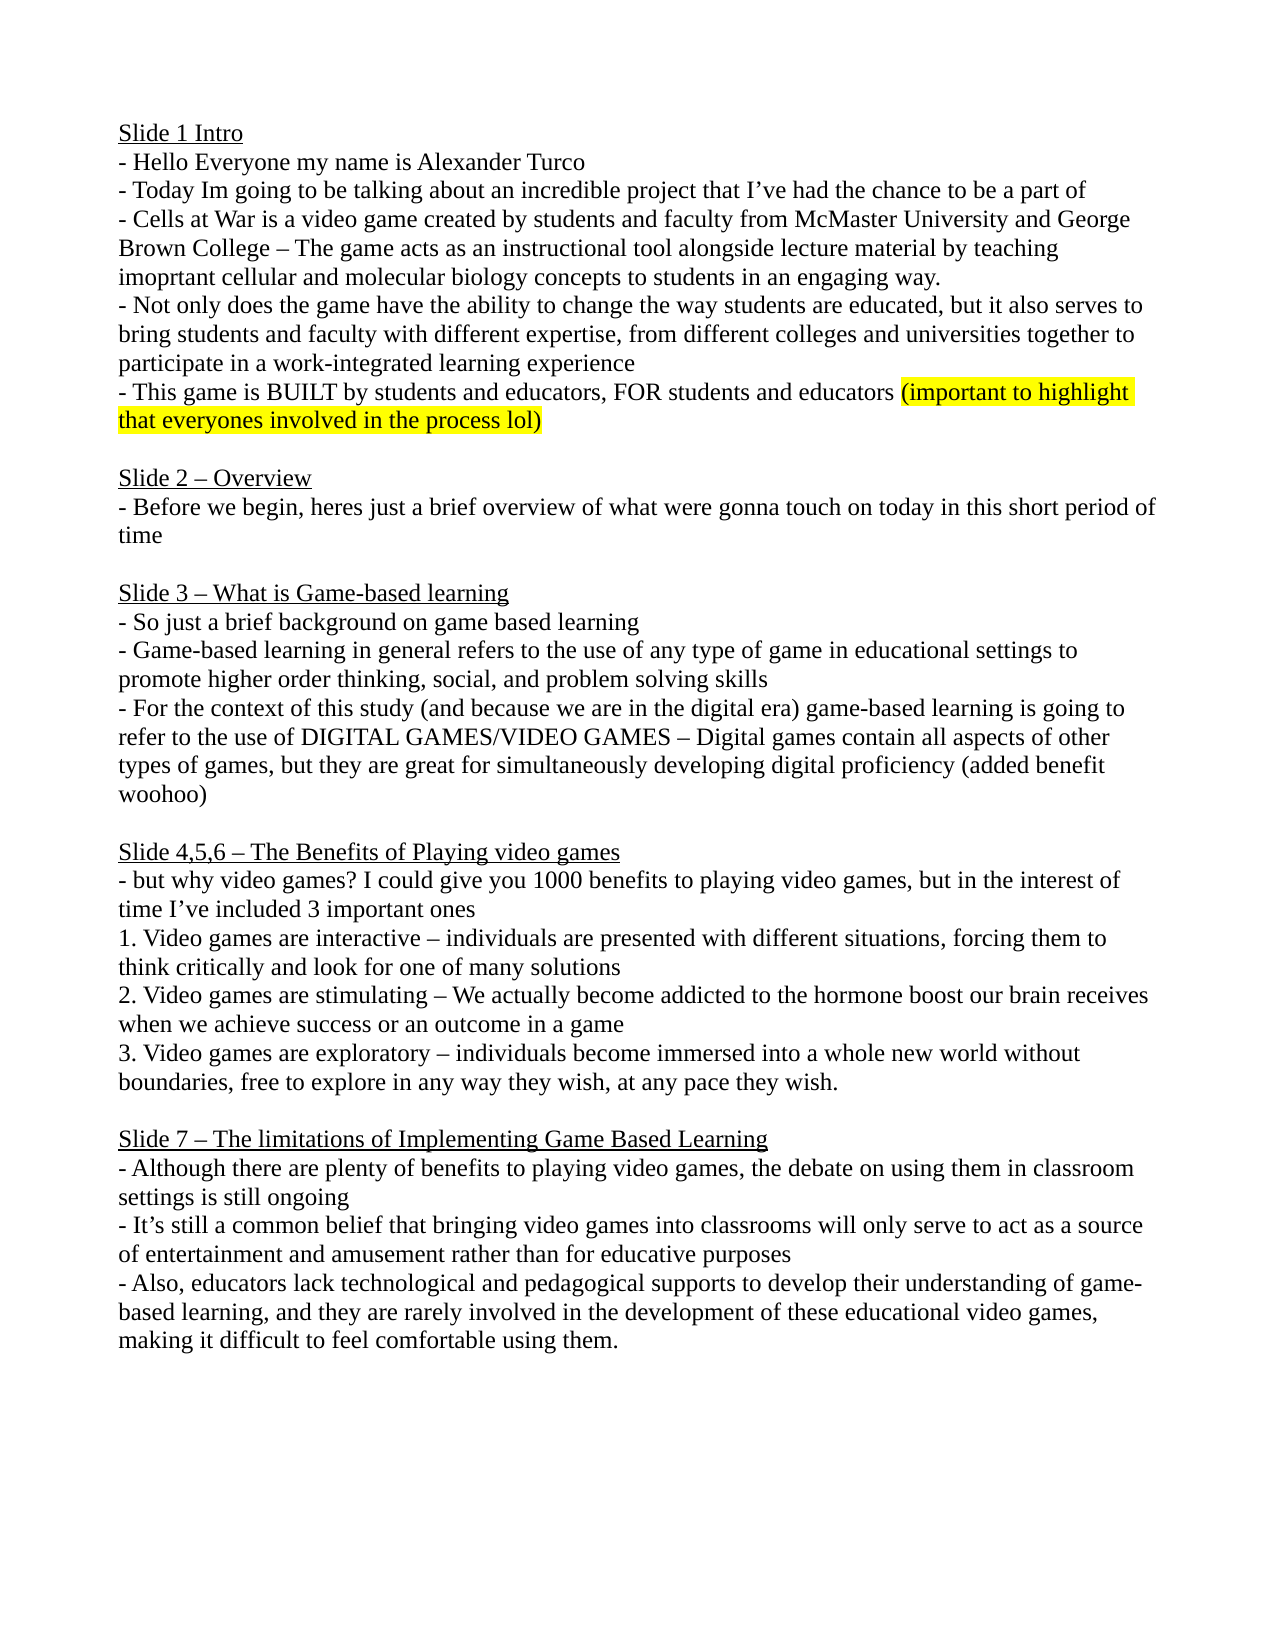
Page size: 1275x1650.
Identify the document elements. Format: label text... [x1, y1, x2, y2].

text - For the context of this study (and because we are in the digital era) game-based learning is going to refer to the use of DIGITAL GAMES/VIDEO GAMES – Digital games contain all aspects of other types of games, but they are great for simultaneously developing digital proficiency (added benefit woohoo) [118, 693, 1157, 808]
text Slide 2 – Overview [118, 463, 1157, 492]
text - Hello Everyone my name is Alexander Turco [118, 147, 1157, 176]
text 1. Video games are interactive – individuals are presented with different situations, forcing them to think critically and look for one of many solutions [118, 923, 1157, 981]
text 3. Video games are exploratory – individuals become immersed into a whole new world without boundaries, free to explore in any way they wish, at any pace they wish. [118, 1038, 1157, 1096]
text - Game-based learning in general refers to the use of any type of game in educational settings to promote higher order thinking, social, and problem solving skills [118, 636, 1157, 693]
text Slide 7 – The limitations of Implementing Game Based Learning [118, 1124, 1157, 1153]
text - Not only does the game have the ability to change the way students are educated, but it also serves to bring students and faculty with different expertise, from different colleges and universities together to participate in a work-integrated learning experience [118, 291, 1157, 377]
text - Although there are plenty of benefits to playing video games, the debate on using them in classroom settings is still ongoing [118, 1153, 1157, 1211]
text Slide 4,5,6 – The Benefits of Playing video games [118, 837, 1157, 866]
text Slide 1 Intro [118, 118, 1157, 147]
text - but why video games? I could give you 1000 benefits to playing video games, but in the interest of time I’ve included 3 important ones [118, 866, 1157, 923]
text - Also, educators lack technological and pedagogical supports to develop their understanding of game-based learning, and they are rarely involved in the development of these educational video games, making it difficult to feel comfortable using them. [118, 1268, 1157, 1354]
text - Before we begin, heres just a brief overview of what were gonna touch on today in this short period of time [118, 492, 1157, 549]
text - Cells at War is a video game created by students and faculty from McMaster University and George Brown College – The game acts as an instructional tool alongside lecture material by teaching imoprtant cellular and molecular biology concepts to students in an engaging way. [118, 204, 1157, 291]
text - This game is BUILT by students and educators, FOR students and educators (important to highlight that everyones involved in the process lol) [118, 377, 1157, 434]
text 2. Video games are stimulating – We actually become addicted to the hormone boost our brain receives when we achieve success or an outcome in a game [118, 981, 1157, 1038]
text - It’s still a common belief that bringing video games into classrooms will only serve to act as a source of entertainment and amusement rather than for educative purposes [118, 1211, 1157, 1268]
text Slide 3 – What is Game-based learning [118, 578, 1157, 607]
text - So just a brief background on game based learning [118, 607, 1157, 636]
text - Today Im going to be talking about an incredible project that I’ve had the chance to be a part of [118, 176, 1157, 204]
